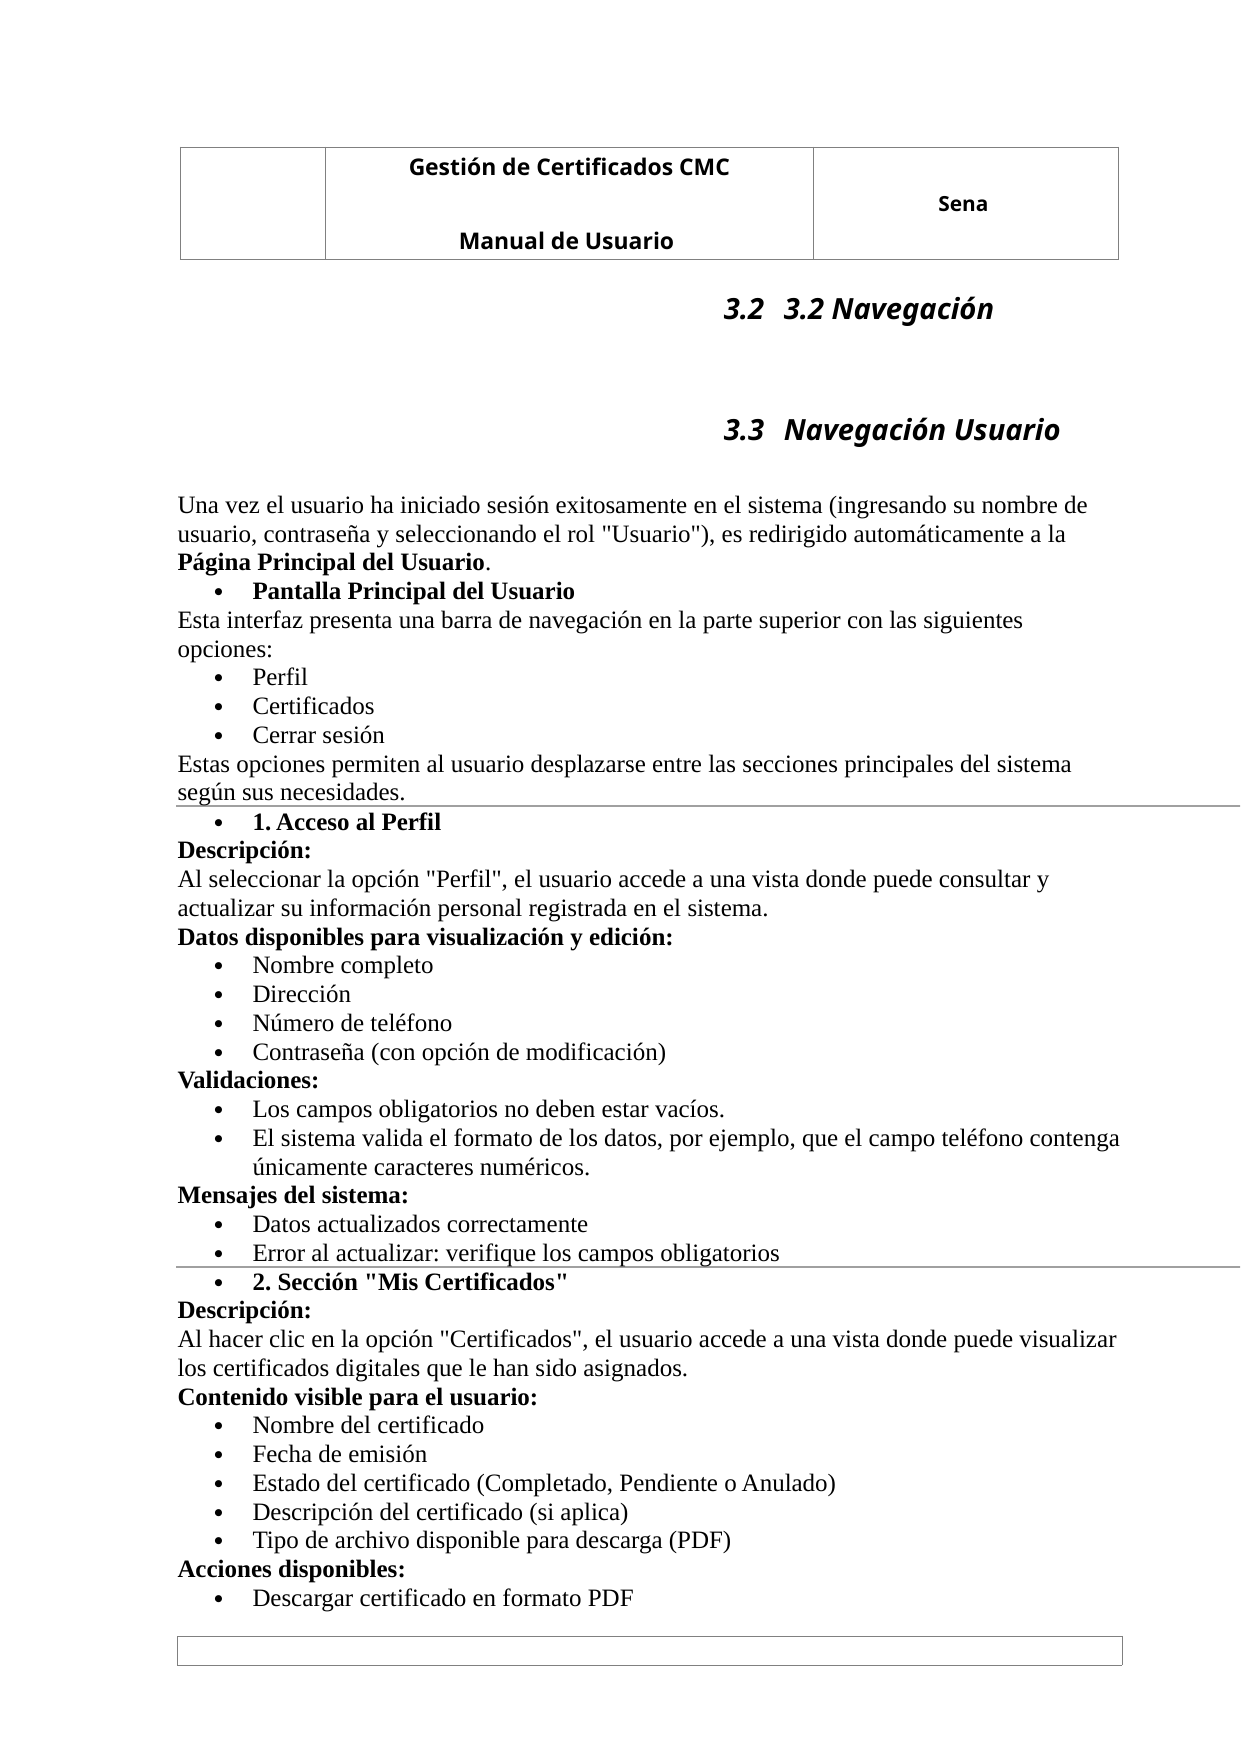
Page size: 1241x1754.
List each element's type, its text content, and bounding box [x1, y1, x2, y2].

text Una vez el usuario ha iniciado sesión exitosamente en el sistema (ingresando su nombre de usuario, contraseña y seleccionando el rol "Usuario"), es redirigido automáticamente a la Página Principal del Usuario. [177, 490, 1122, 576]
subtitle Navegación Usuario [723, 409, 1122, 449]
text Datos disponibles para visualización y edición: [177, 922, 1122, 950]
list Descripción del certificado (si aplica) [215, 1497, 1122, 1526]
list Estado del certificado (Completado, Pendiente o Anulado) [215, 1468, 1122, 1497]
text Estas opciones permiten al usuario desplazarse entre las secciones principales del sistema según sus necesidades. [177, 749, 1122, 805]
list Certificados [215, 691, 1122, 720]
list Fecha de emisión [215, 1439, 1122, 1468]
list Pantalla Principal del Usuario [215, 576, 1122, 605]
list Los campos obligatorios no deben estar vacíos. [215, 1094, 1122, 1123]
text Validaciones: [177, 1065, 1122, 1094]
text Esta interfaz presenta una barra de navegación en la parte superior con las siguientes opciones: [177, 605, 1122, 662]
list Nombre completo [215, 950, 1122, 979]
list Datos actualizados correctamente [215, 1209, 1122, 1238]
text Descripción: Al seleccionar la opción "Perfil", el usuario accede a una vista donde puede consultar y actualizar su información personal registrada en el sistema. [177, 835, 1122, 922]
text Mensajes del sistema: [177, 1180, 1122, 1209]
text Contenido visible para el usuario: [177, 1382, 1122, 1411]
list Tipo de archivo disponible para descarga (PDF) [215, 1526, 1122, 1554]
list Error al actualizar: verifique los campos obligatorios [215, 1238, 1122, 1266]
list 1. Acceso al Perfil [215, 807, 1122, 835]
list Número de teléfono [215, 1008, 1122, 1037]
list Dirección [215, 979, 1122, 1008]
text Acciones disponibles: [177, 1554, 1122, 1583]
text Descripción: Al hacer clic en la opción "Certificados", el usuario accede a una vista donde puede visualizar los certificados digitales que le han sido asignados. [177, 1296, 1122, 1382]
list Perfil [215, 662, 1122, 691]
list El sistema valida el formato de los datos, por ejemplo, que el campo teléfono contenga únicamente caracteres numéricos. [215, 1123, 1122, 1180]
list Nombre del certificado [215, 1411, 1122, 1439]
list Contraseña (con opción de modificación) [215, 1037, 1122, 1065]
subtitle 3.2 Navegación [723, 288, 1122, 328]
list Cerrar sesión [215, 720, 1122, 749]
list 2. Sección "Mis Certificados" [215, 1268, 1122, 1296]
list Descargar certificado en formato PDF [215, 1583, 1122, 1612]
